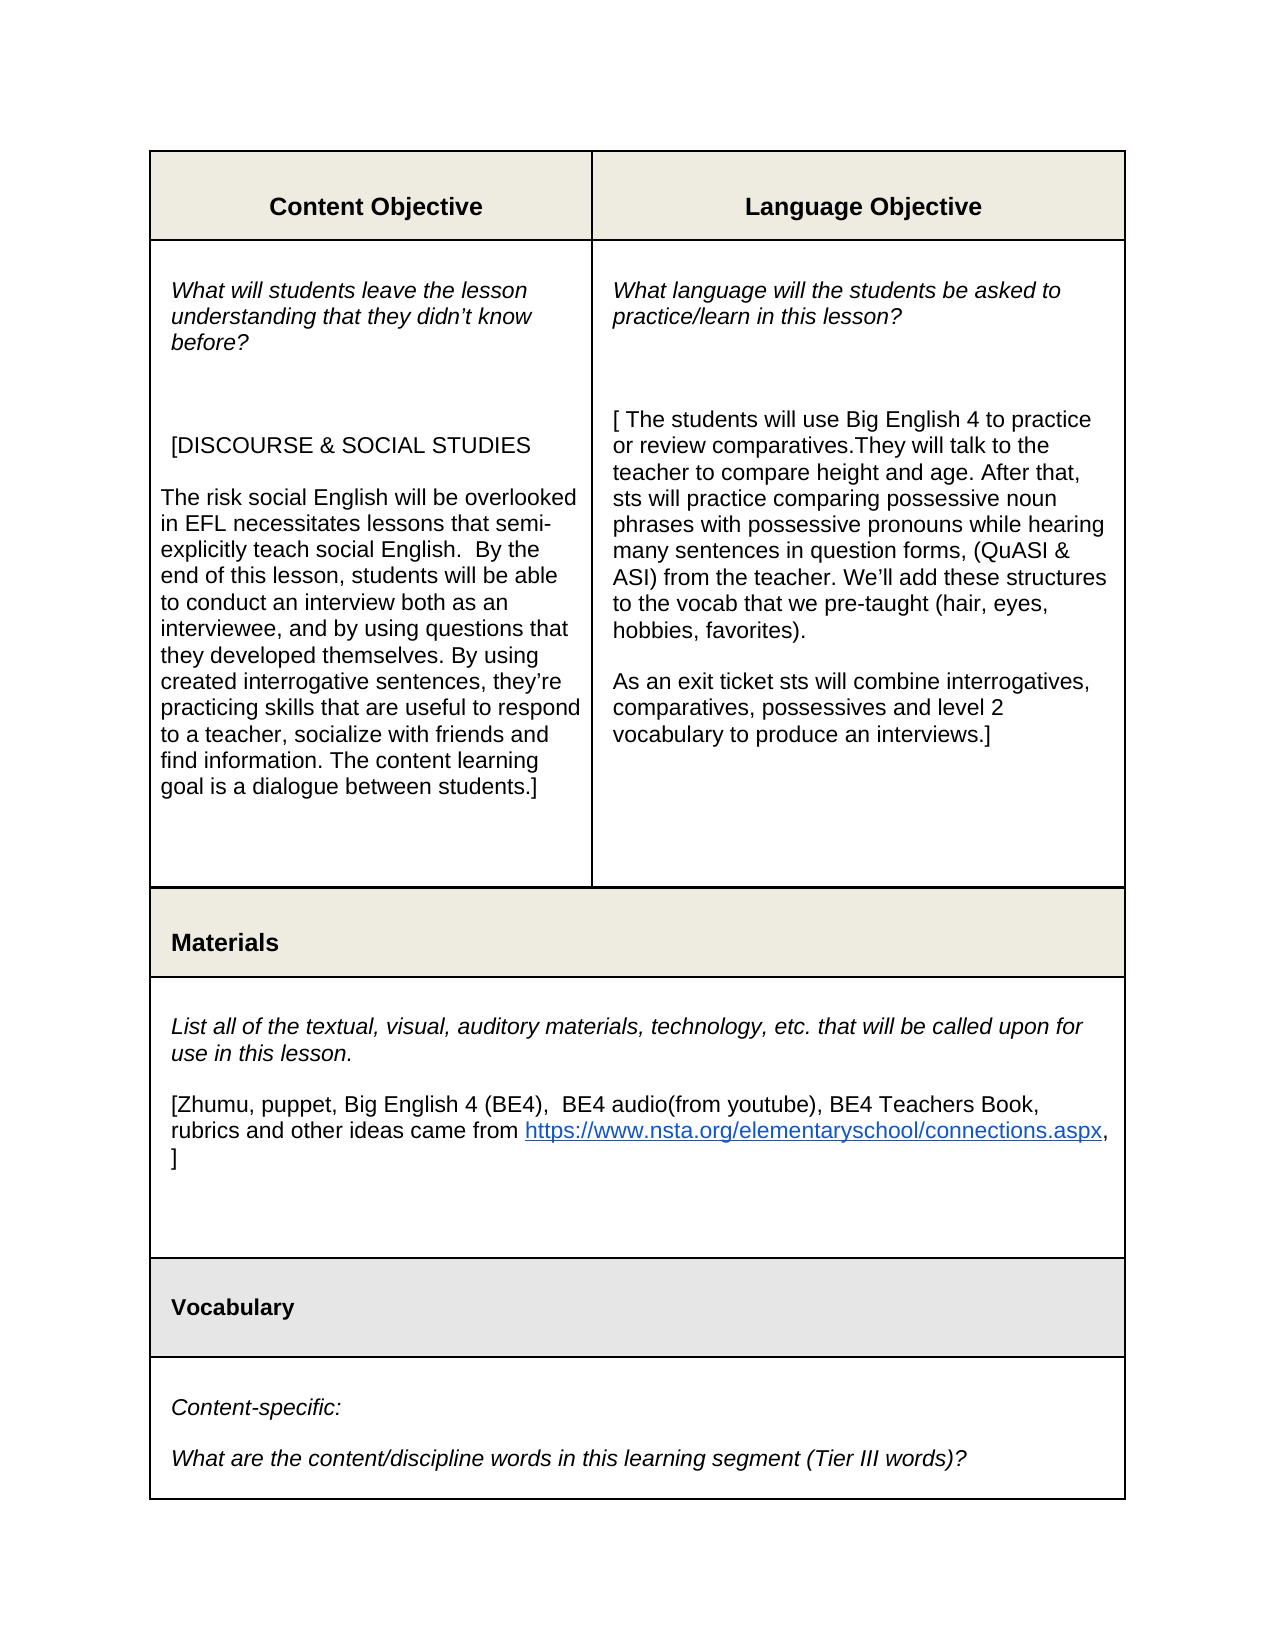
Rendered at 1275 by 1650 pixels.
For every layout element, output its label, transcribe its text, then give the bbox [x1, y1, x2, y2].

table_cell Content-specific: What are the content/discipline words in this learning segment (Tier III words)? [151, 1358, 1124, 1498]
table_cell Materials [151, 889, 1124, 976]
table_header Content Objective [151, 152, 591, 239]
table_cell List all of the textual, visual, auditory materials, technology, etc. that will be called upon for use in this lesson. [Zhumu, puppet, Big English 4 (BE4), BE4 audio(from youtube), BE4 Teachers Book, rubrics and other ideas came from https://www.nsta.org/elementaryschool/connections.aspx, ] [151, 978, 1124, 1257]
table_header Language Objective [593, 152, 1124, 239]
table_cell What language will the students be asked to practice/learn in this lesson? [ The students will use Big English 4 to practice or review comparatives.They will talk to the teacher to compare height and age. After that, sts will practice comparing possessive noun phrases with possessive pronouns while hearing many sentences in question forms, (QuASI & ASI) from the teacher. We’ll add these structures to the vocab that we pre-taught (hair, eyes, hobbies, favorites). As an exit ticket sts will combine interrogatives, comparatives, possessives and level 2 vocabulary to produce an interviews.] [593, 241, 1124, 886]
table_cell What will students leave the lesson understanding that they didn’t know before? [DISCOURSE & SOCIAL STUDIES The risk social English will be overlooked in EFL necessitates lessons that semi-explicitly teach social English. By the end of this lesson, students will be able to conduct an interview both as an interviewee, and by using questions that they developed themselves. By using created interrogative sentences, they’re practicing skills that are useful to respond to a teacher, socialize with friends and find information. The content learning goal is a dialogue between students.] [151, 241, 591, 886]
table_cell Vocabulary [151, 1259, 1124, 1356]
